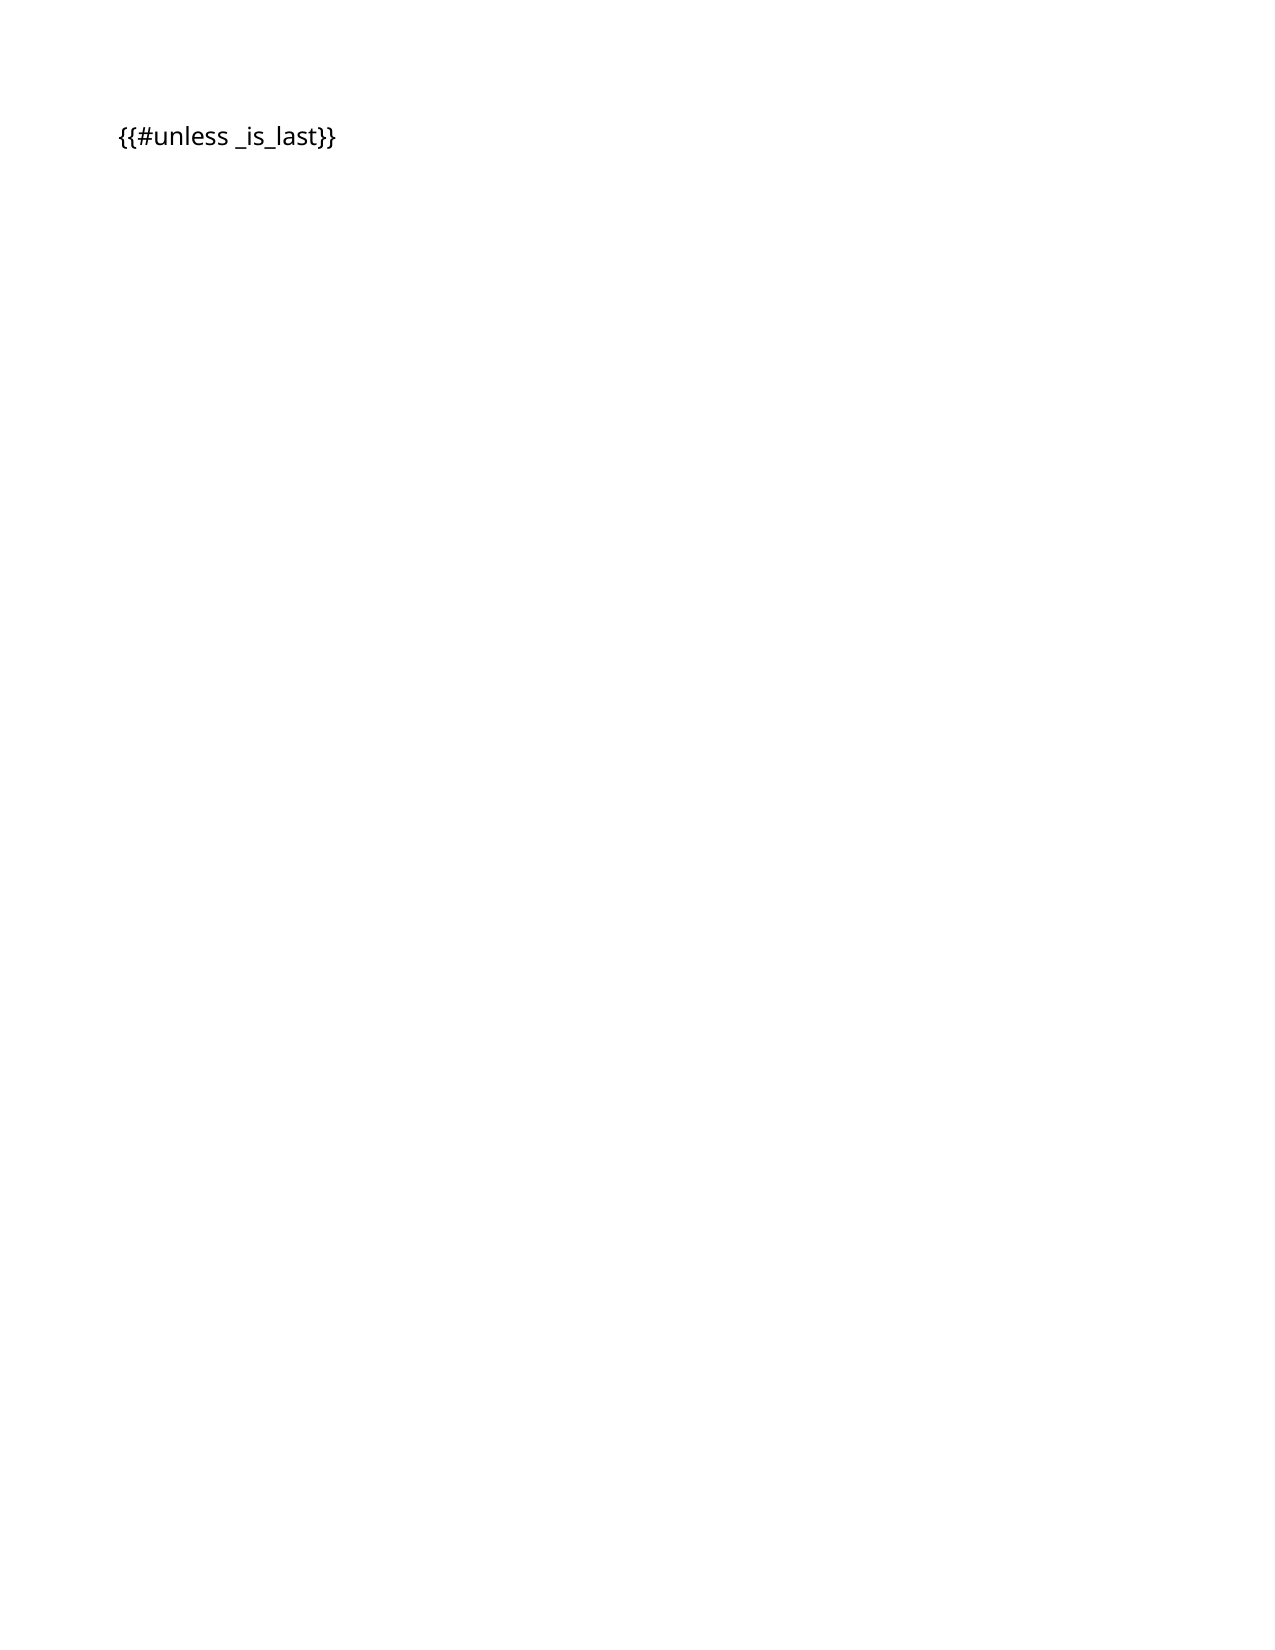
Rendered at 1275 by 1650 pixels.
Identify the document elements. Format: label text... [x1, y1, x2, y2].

text {{#unless _is_last}} [118, 118, 1157, 152]
